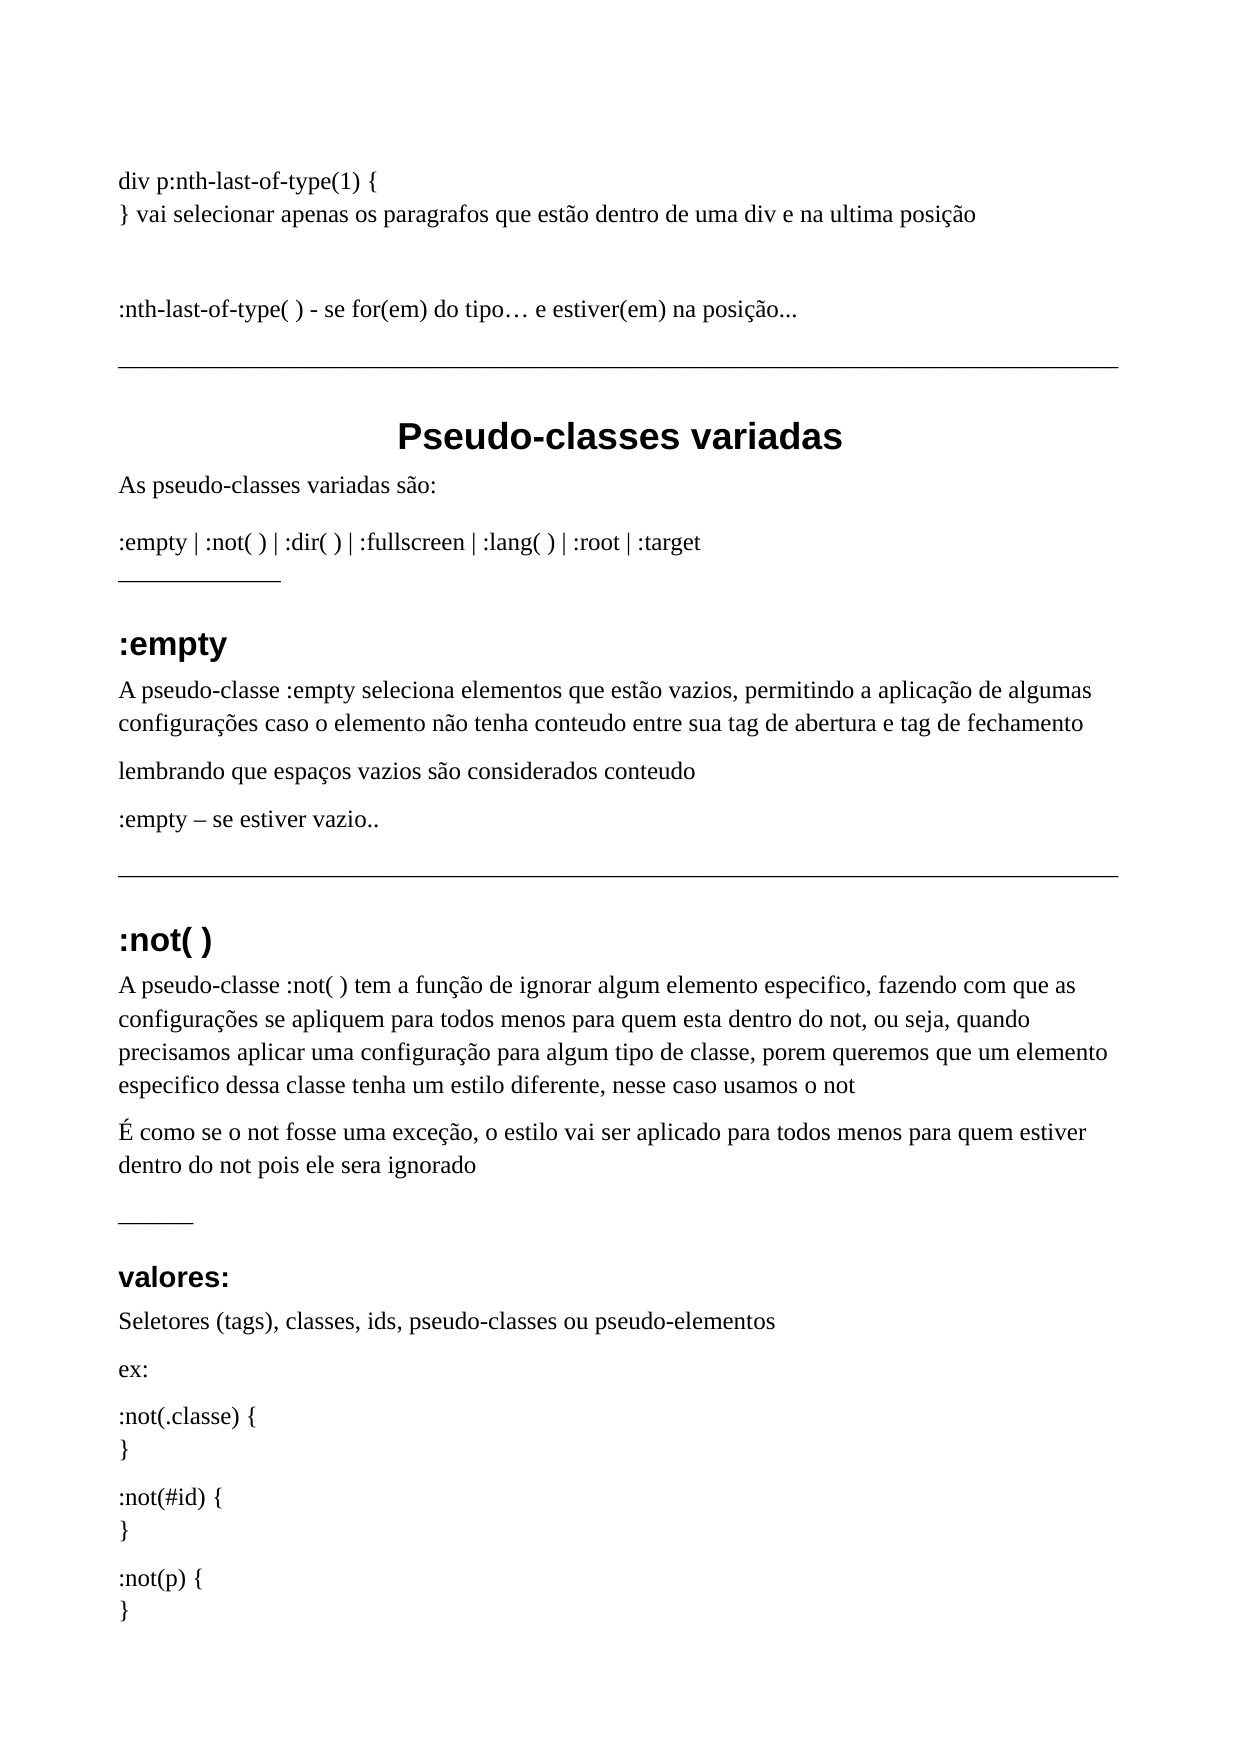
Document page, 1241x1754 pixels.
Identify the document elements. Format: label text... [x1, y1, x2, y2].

text lembrando que espaços vazios são considerados conteudo [118, 756, 1122, 785]
text ________________________________________________________________________________ [118, 342, 1122, 370]
text :not(#id) { } [118, 1482, 1122, 1544]
text Seletores (tags), classes, ids, pseudo-classes ou pseudo-elementos [118, 1306, 1122, 1335]
text ________________________________________________________________________________ [118, 851, 1122, 880]
text _____________ [118, 556, 1122, 585]
text ex: [118, 1354, 1122, 1382]
text As pseudo-classes variadas são: [118, 470, 1122, 498]
text É como se o not fosse uma exceção, o estilo vai ser aplicado para todos menos para quem estiver dentro do not pois ele sera ignorado [118, 1117, 1122, 1179]
text :not(.classe) { } [118, 1401, 1122, 1463]
text :nth-last-of-type( ) - se for(em) do tipo… e estiver(em) na posição... [118, 294, 1122, 323]
text ______ [118, 1198, 1122, 1227]
subtitle valores: [118, 1260, 1122, 1294]
text :empty – se estiver vazio.. [118, 804, 1122, 832]
text div p:nth-last-of-type(1) { } vai selecionar apenas os paragrafos que estão dentro de uma div e na ultima posição [118, 166, 1122, 227]
subtitle Pseudo-classes variadas [118, 414, 1122, 457]
text A pseudo-classe :not( ) tem a função de ignorar algum elemento especifico, fazendo com que as configurações se apliquem para todos menos para quem esta dentro do not, ou seja, quando precisamos aplicar uma configuração para algum tipo de classe, porem queremos que um elemento especifico dessa classe tenha um estilo diferente, nesse caso usamos o not [118, 971, 1122, 1098]
subtitle :empty [118, 624, 1122, 663]
text :empty | :not( ) | :dir( ) | :fullscreen | :lang( ) | :root | :target [118, 527, 1122, 556]
subtitle :not( ) [118, 920, 1122, 958]
text A pseudo-classe :empty seleciona elementos que estão vazios, permitindo a aplicação de algumas configurações caso o elemento não tenha conteudo entre sua tag de abertura e tag de fechamento [118, 675, 1122, 737]
text :not(p) { } [118, 1563, 1122, 1624]
